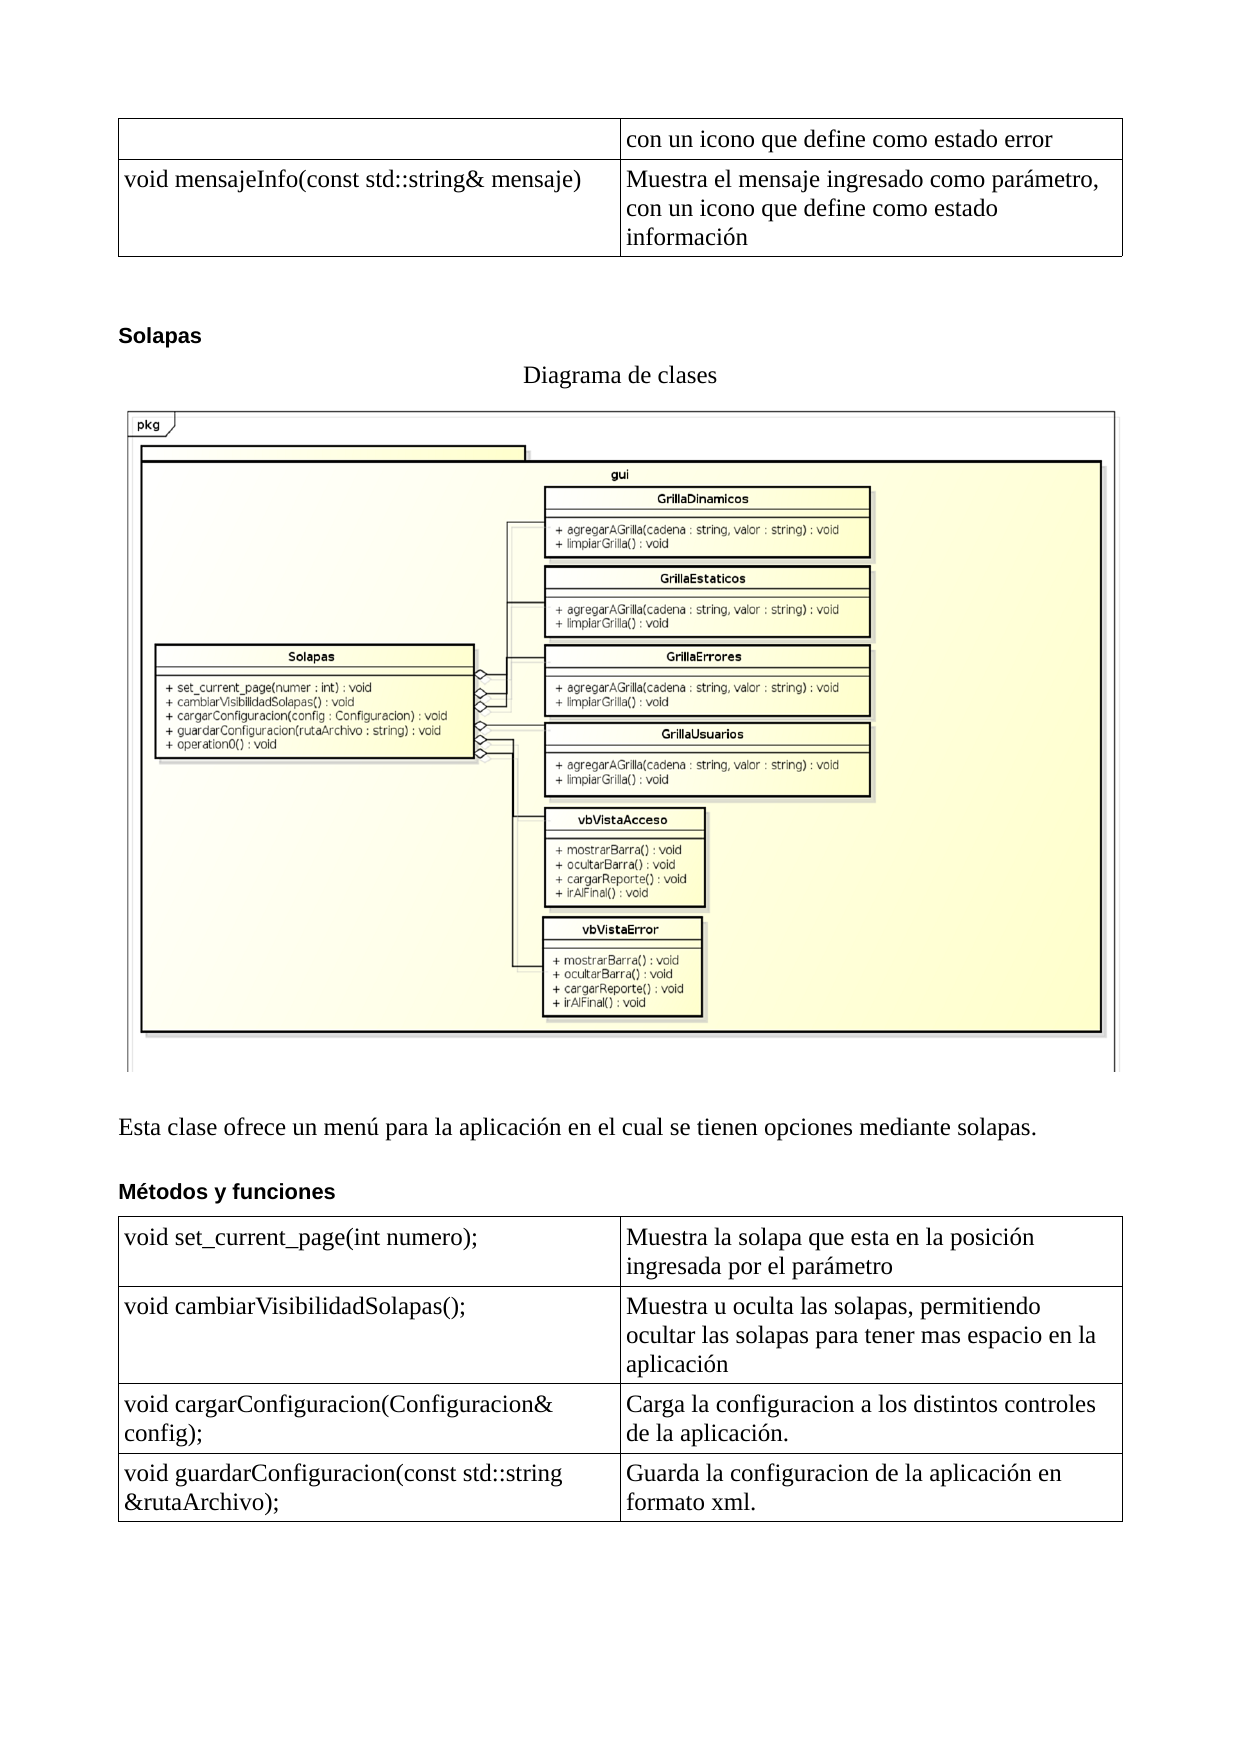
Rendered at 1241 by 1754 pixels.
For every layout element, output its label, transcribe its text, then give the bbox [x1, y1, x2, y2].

table_cell void guardarConfiguracion(const std::string &rutaArchivo); [119, 1454, 620, 1521]
subtitle Solapas [118, 323, 1122, 348]
table_cell Muestra u oculta las solapas, permitiendo ocultar las solapas para tener mas espacio en la aplicación [621, 1287, 1122, 1383]
table_cell con un icono que define como estado error [621, 119, 1122, 158]
table_cell [119, 119, 620, 158]
picture [118, 401, 1123, 1072]
table_cell void cargarConfiguracion(Configuracion& config); [119, 1384, 620, 1452]
text Diagrama de clases [118, 360, 1122, 389]
table_header Muestra la solapa que esta en la posición ingresada por el parámetro [621, 1217, 1122, 1286]
table_cell Guarda la configuracion de la aplicación en formato xml. [621, 1454, 1122, 1521]
table_cell Carga la configuracion a los distintos controles de la aplicación. [621, 1384, 1122, 1452]
table_cell Muestra el mensaje ingresado como parámetro, con un icono que define como estado información [621, 160, 1122, 256]
subtitle Métodos y funciones [118, 1179, 1122, 1204]
text Esta clase ofrece un menú para la aplicación en el cual se tienen opciones mediante solapas. [118, 1112, 1122, 1141]
table_cell void mensajeInfo(const std::string& mensaje) [119, 160, 620, 256]
table_cell void cambiarVisibilidadSolapas(); [119, 1287, 620, 1383]
table_header void set_current_page(int numero); [119, 1217, 620, 1286]
